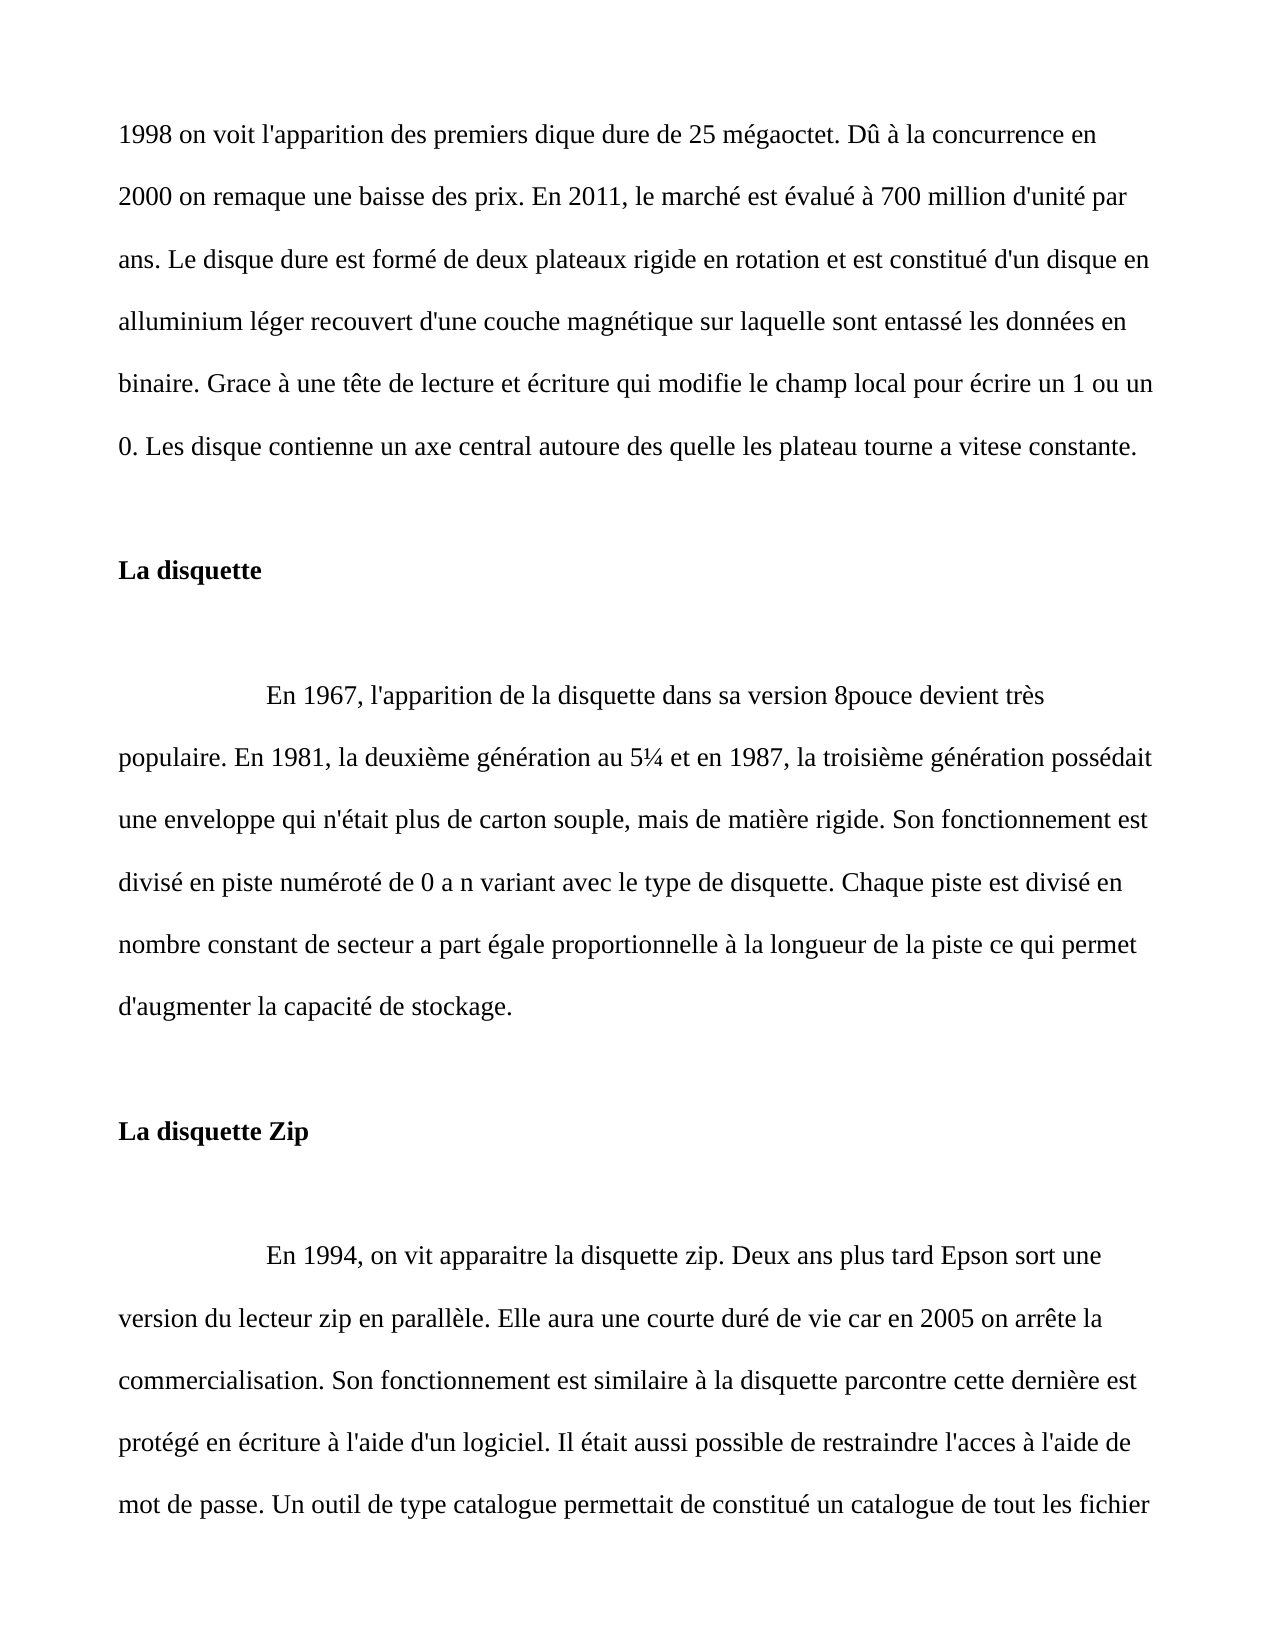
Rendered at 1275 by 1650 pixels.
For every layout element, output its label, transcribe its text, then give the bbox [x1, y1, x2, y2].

text La disquette Zip [118, 1115, 1157, 1146]
text 1998 on voit l'apparition des premiers dique dure de 25 mégaoctet. Dû à la concurrence en 2000 on remaque une baisse des prix. En 2011, le marché est évalué à 700 million d'unité par ans. Le disque dure est formé de deux plateaux rigide en rotation et est constitué d'un disque en alluminium léger recouvert d'une couche magnétique sur laquelle sont entassé les données en binaire. Grace à une tête de lecture et écriture qui modifie le champ local pour écrire un 1 ou un 0. Les disque contienne un axe central autoure des quelle les plateau tourne a vitese constante. [118, 118, 1157, 461]
text En 1994, on vit apparaitre la disquette zip. Deux ans plus tard Epson sort une version du lecteur zip en parallèle. Elle aura une courte duré de vie car en 2005 on arrête la commercialisation. Son fonctionnement est similaire à la disquette parcontre cette dernière est protégé en écriture à l'aide d'un logiciel. Il était aussi possible de restraindre l'acces à l'aide de mot de passe. Un outil de type catalogue permettait de constitué un catalogue de tout les fichier [118, 1239, 1157, 1520]
text En 1967, l'apparition de la disquette dans sa version 8pouce devient très populaire. En 1981, la deuxième génération au 5¼ et en 1987, la troisième génération possédait une enveloppe qui n'était plus de carton souple, mais de matière rigide. Son fonctionnement est divisé en piste numéroté de 0 a n variant avec le type de disquette. Chaque piste est divisé en nombre constant de secteur a part égale proportionnelle à la longueur de la piste ce qui permet d'augmenter la capacité de stockage. [118, 679, 1157, 1021]
text La disquette [118, 554, 1157, 585]
